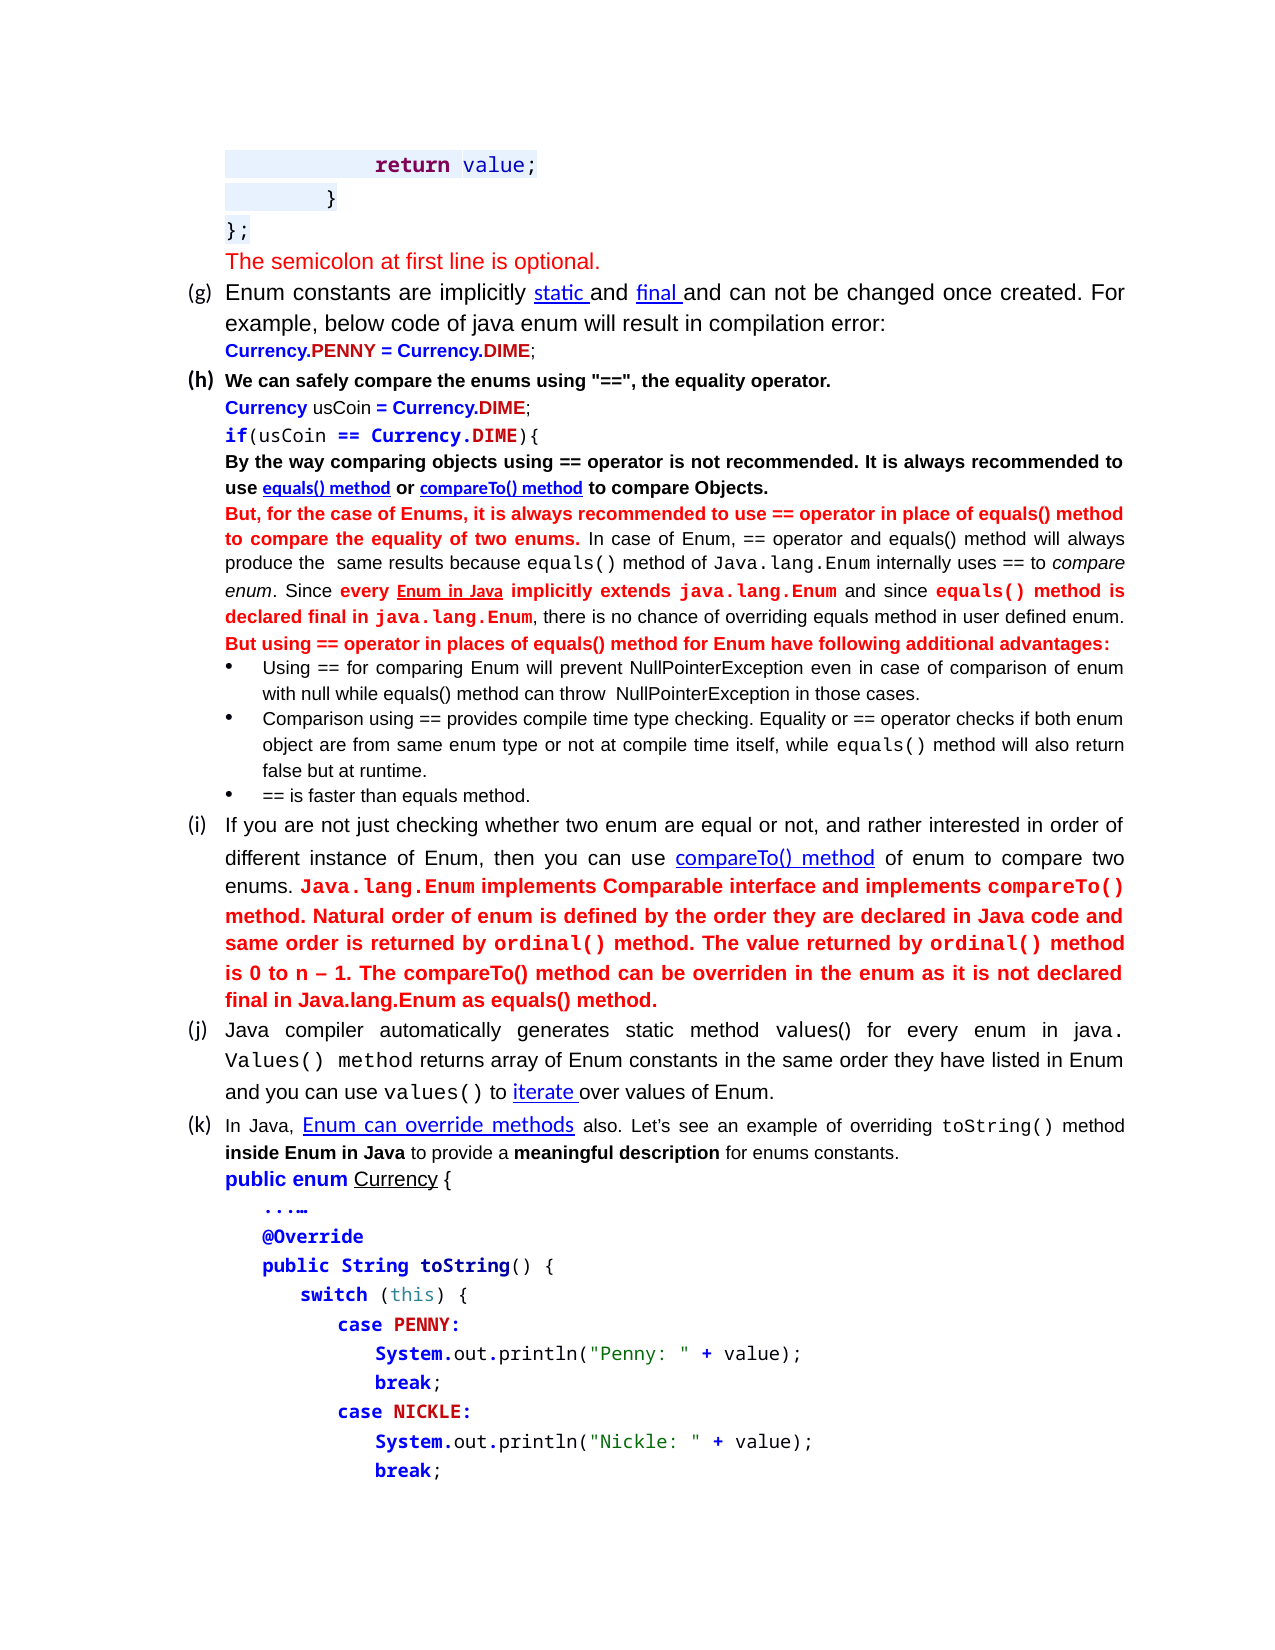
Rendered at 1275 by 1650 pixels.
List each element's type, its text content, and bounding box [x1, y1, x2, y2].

list == is faster than equals method. [225, 784, 1125, 807]
list System.out.println("Nickle: " + value); [337, 1428, 1125, 1453]
list Currency usCoin = Currency.DIME; [187, 397, 1125, 419]
list break; [337, 1369, 1125, 1395]
list If you are not just checking whether two enum are equal or not, and rather interested in order of different instance of Enum, then you can use compareTo() method of enum to compare two enums. Java.lang.Enum implements Comparable interface and implements compareTo() method. Natural order of enum is defined by the order they are declared in Java code and same order is returned by ordinal() method. The value returned by ordinal() method is 0 to n – 1. The compareTo() method can be overriden in the enum as it is not declared final in Java.lang.Enum as equals() method. [187, 810, 1125, 1012]
list break; [337, 1457, 1125, 1483]
list public enum Currency { [187, 1166, 1125, 1190]
list ...… [225, 1194, 1125, 1219]
list Comparison using == provides compile time type checking. Equality or == operator checks if both enum object are from same enum type or not at compile time itself, while equals() method will also return false but at runtime. [225, 708, 1125, 781]
list if(usCoin == Currency.DIME){ [187, 422, 1125, 447]
list return value; [187, 150, 1125, 178]
list } [187, 183, 1125, 211]
list switch (this) { [262, 1282, 1125, 1307]
list But, for the case of Enums, it is always recommended to use == operator in place of equals() method to compare the equality of two enums. In case of Enum, == operator and equals() method will always produce the same results because equals() method of Java.lang.Enum internally uses == to compare enum. Since every Enum in Java implicitly extends java.lang.Enum and since equals() method is declared final in java.lang.Enum, there is no chance of overriding equals method in user defined enum. But using == operator in places of equals() method for Enum have following additional advantages: [187, 502, 1125, 654]
list In Java, Enum can override methods also. Let’s see an example of overriding toString() method inside Enum in Java to provide a meaningful description for enums constants. [187, 1110, 1125, 1163]
list Currency.PENNY = Currency.DIME; [187, 340, 1125, 362]
list System.out.println("Penny: " + value); [337, 1340, 1125, 1366]
list We can safely compare the enums using "==", the equality operator. [187, 365, 1125, 393]
list Using == for comparing Enum will prevent NullPointerException even in case of comparison of enum with null while equals() method can throw NullPointerException in those cases. [225, 657, 1125, 704]
list Java compiler automatically generates static method values() for every enum in java. Values() method returns array of Enum constants in the same order they have listed in Enum and you can use values() to iterate over values of Enum. [187, 1015, 1125, 1106]
list The semicolon at first line is optional. [187, 248, 1125, 274]
list case PENNY: [300, 1311, 1125, 1336]
list @Override [225, 1223, 1125, 1249]
list public String toString() { [225, 1252, 1125, 1278]
list }; [187, 215, 1125, 244]
list Enum constants are implicitly static and final and can not be changed once created. For example, below code of java enum will result in compilation error: [187, 278, 1125, 336]
list case NICKLE: [300, 1399, 1125, 1424]
list By the way comparing objects using == operator is not recommended. It is always recommended to use equals() method or compareTo() method to compare Objects. [187, 451, 1125, 499]
